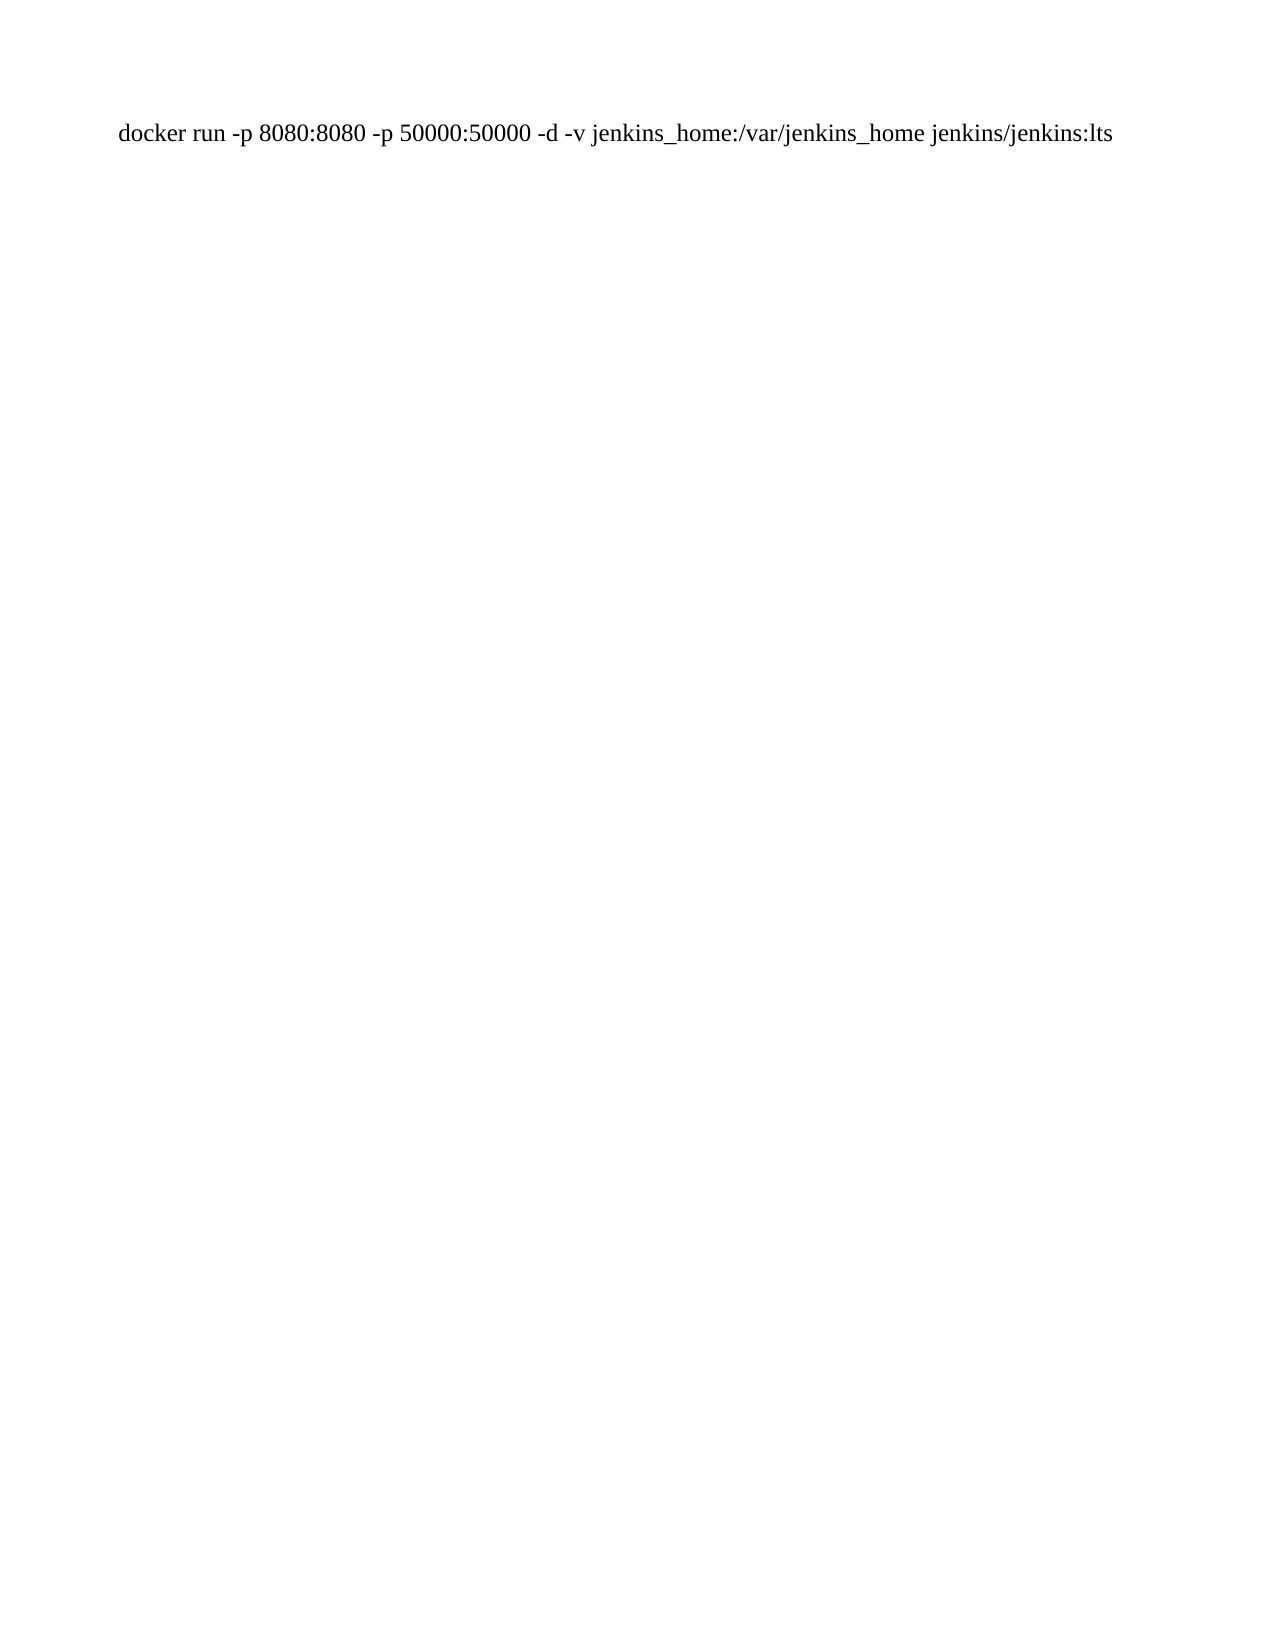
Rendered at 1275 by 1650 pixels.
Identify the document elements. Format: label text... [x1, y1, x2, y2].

text docker run -p 8080:8080 -p 50000:50000 -d -v jenkins_home:/var/jenkins_home jenkins/jenkins:lts [118, 118, 1157, 147]
